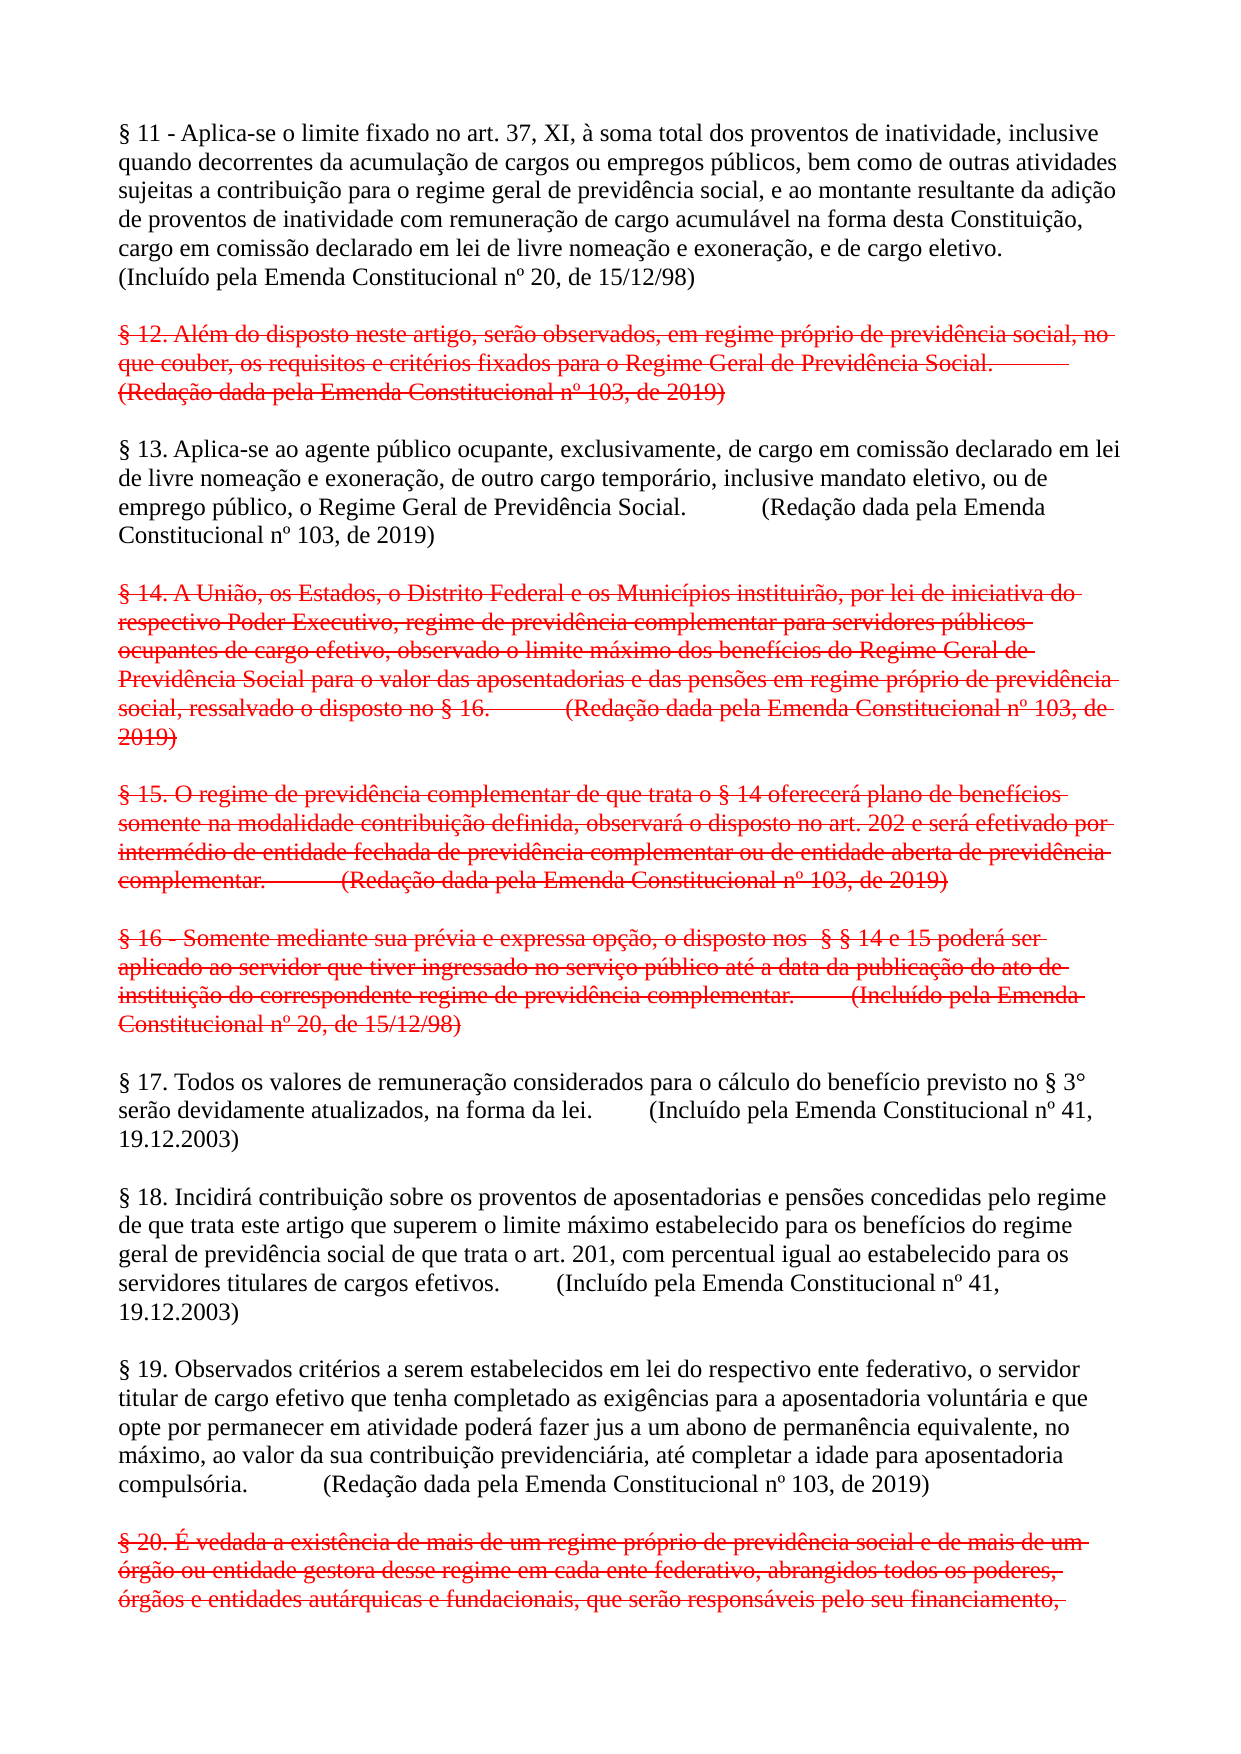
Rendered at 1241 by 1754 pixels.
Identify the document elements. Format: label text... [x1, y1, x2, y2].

text § 14. A União, os Estados, o Distrito Federal e os Municípios instituirão, por lei de iniciativa do respectivo Poder Executivo, regime de previdência complementar para servidores públicos ocupantes de cargo efetivo, observado o limite máximo dos benefícios do Regime Geral de Previdência Social para o valor das aposentadorias e das pensões em regime próprio de previdência social, ressalvado o disposto no § 16. (Redação dada pela Emenda Constitucional nº 103, de 2019) [118, 578, 1122, 751]
text § 11 - Aplica-se o limite fixado no art. 37, XI, à soma total dos proventos de inatividade, inclusive quando decorrentes da acumulação de cargos ou empregos públicos, bem como de outras atividades sujeitas a contribuição para o regime geral de previdência social, e ao montante resultante da adição de proventos de inatividade com remuneração de cargo acumulável na forma desta Constituição, cargo em comissão declarado em lei de livre nomeação e exoneração, e de cargo eletivo. (Incluído pela Emenda Constitucional nº 20, de 15/12/98) [118, 118, 1122, 291]
text § 12. Além do disposto neste artigo, serão observados, em regime próprio de previdência social, no que couber, os requisitos e critérios fixados para o Regime Geral de Previdência Social. (Redação dada pela Emenda Constitucional nº 103, de 2019) [118, 319, 1122, 406]
text § 20. É vedada a existência de mais de um regime próprio de previdência social e de mais de um órgão ou entidade gestora desse regime em cada ente federativo, abrangidos todos os poderes, órgãos e entidades autárquicas e fundacionais, que serão responsáveis pelo seu financiamento, [118, 1527, 1122, 1613]
text § 16 - Somente mediante sua prévia e expressa opção, o disposto nos § § 14 e 15 poderá ser aplicado ao servidor que tiver ingressado no serviço público até a data da publicação do ato de instituição do correspondente regime de previdência complementar. (Incluído pela Emenda Constitucional nº 20, de 15/12/98) [118, 923, 1122, 1038]
text § 17. Todos os valores de remuneração considerados para o cálculo do benefício previsto no § 3° serão devidamente atualizados, na forma da lei. (Incluído pela Emenda Constitucional nº 41, 19.12.2003) [118, 1067, 1122, 1153]
text § 15. O regime de previdência complementar de que trata o § 14 oferecerá plano de benefícios somente na modalidade contribuição definida, observará o disposto no art. 202 e será efetivado por intermédio de entidade fechada de previdência complementar ou de entidade aberta de previdência complementar. (Redação dada pela Emenda Constitucional nº 103, de 2019) [118, 779, 1122, 894]
text § 19. Observados critérios a serem estabelecidos em lei do respectivo ente federativo, o servidor titular de cargo efetivo que tenha completado as exigências para a aposentadoria voluntária e que opte por permanecer em atividade poderá fazer jus a um abono de permanência equivalente, no máximo, ao valor da sua contribuição previdenciária, até completar a idade para aposentadoria compulsória. (Redação dada pela Emenda Constitucional nº 103, de 2019) [118, 1354, 1122, 1498]
text § 13. Aplica-se ao agente público ocupante, exclusivamente, de cargo em comissão declarado em lei de livre nomeação e exoneração, de outro cargo temporário, inclusive mandato eletivo, ou de emprego público, o Regime Geral de Previdência Social. (Redação dada pela Emenda Constitucional nº 103, de 2019) [118, 434, 1122, 549]
text § 18. Incidirá contribuição sobre os proventos de aposentadorias e pensões concedidas pelo regime de que trata este artigo que superem o limite máximo estabelecido para os benefícios do regime geral de previdência social de que trata o art. 201, com percentual igual ao estabelecido para os servidores titulares de cargos efetivos. (Incluído pela Emenda Constitucional nº 41, 19.12.2003) [118, 1182, 1122, 1326]
